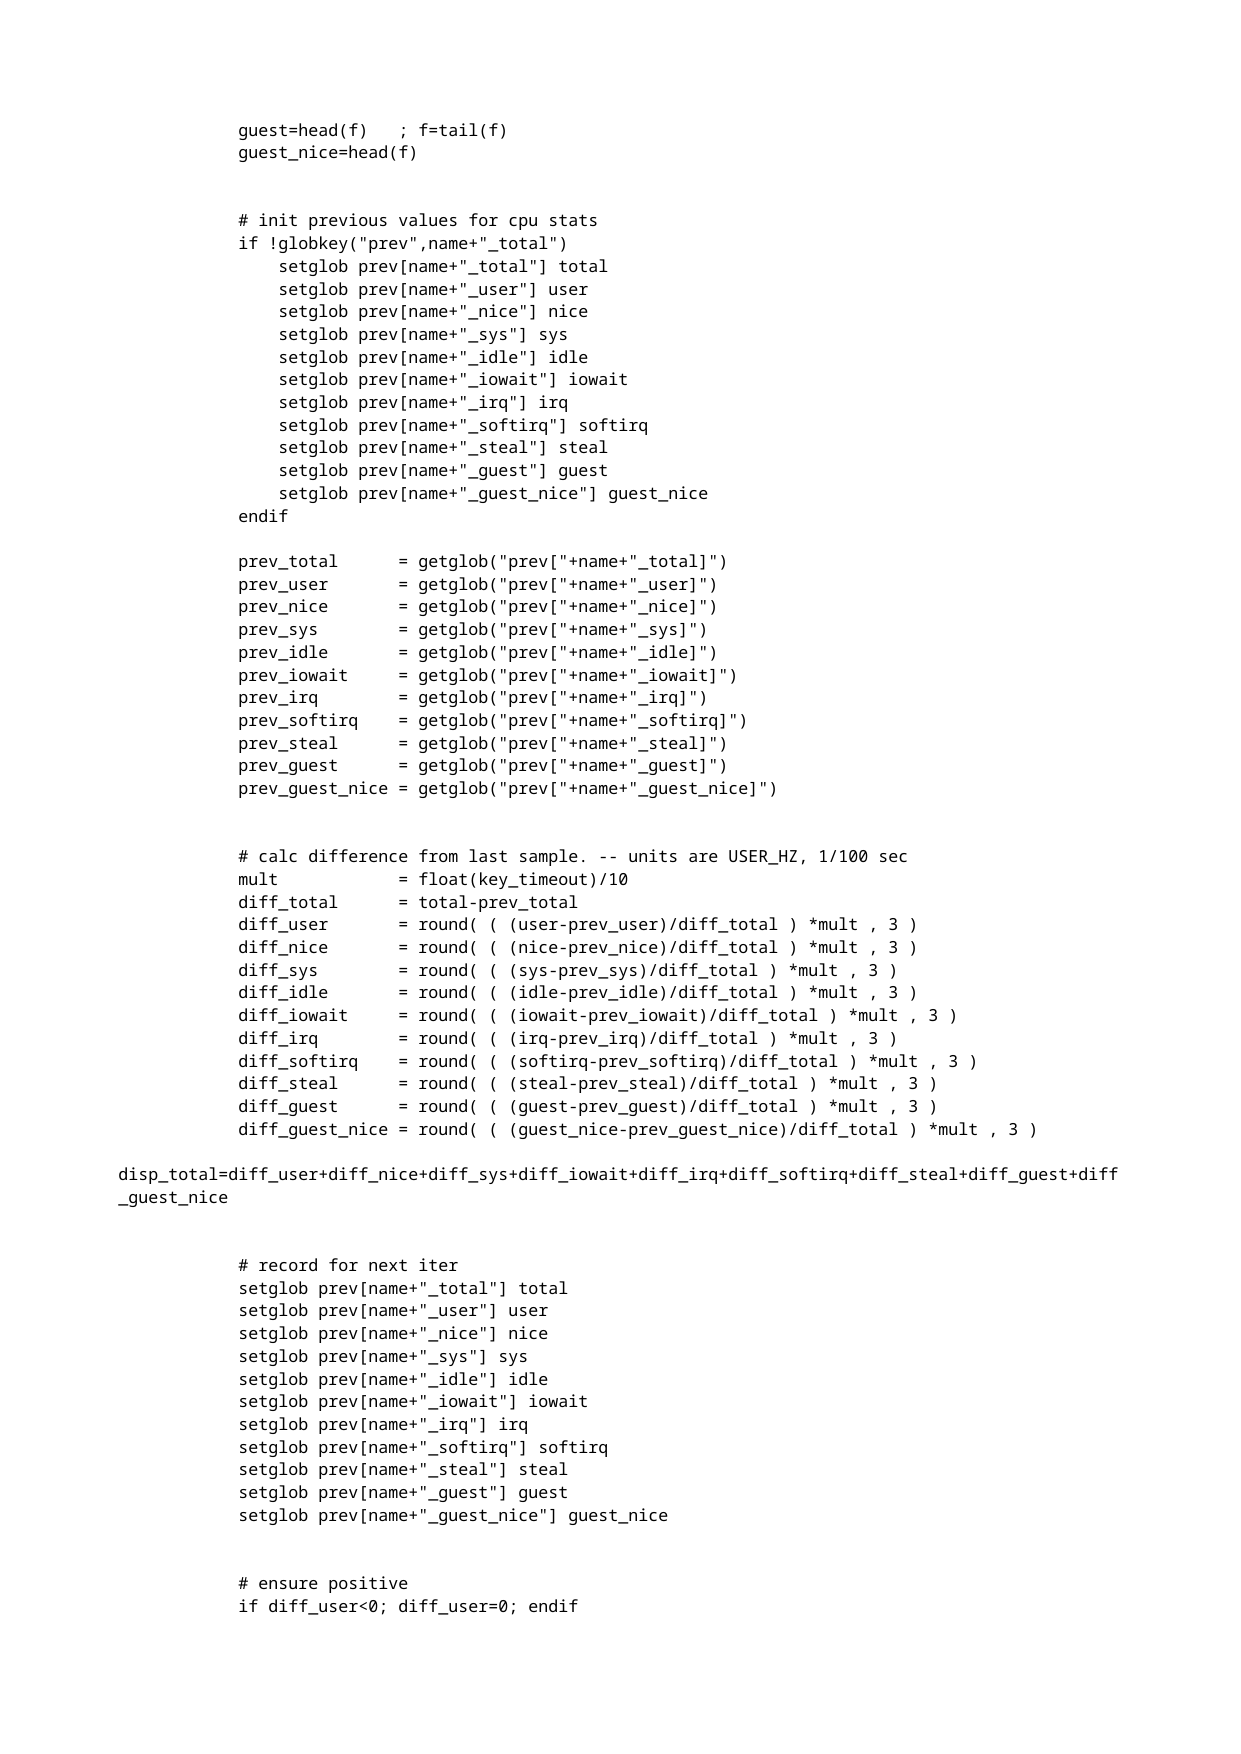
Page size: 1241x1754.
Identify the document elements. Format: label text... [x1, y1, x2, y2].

text setglob prev[name+"_total"] total [118, 254, 1122, 277]
text setglob prev[name+"_steal"] steal [118, 1458, 1122, 1481]
text prev_guest_nice = getglob("prev["+name+"_guest_nice]") [118, 777, 1122, 799]
text diff_total = total-prev_total [118, 890, 1122, 913]
text setglob prev[name+"_irq"] irq [118, 1412, 1122, 1435]
text diff_sys = round( ( (sys-prev_sys)/diff_total ) *mult , 3 ) [118, 958, 1122, 981]
text guest_nice=head(f) [118, 141, 1122, 163]
text prev_softirq = getglob("prev["+name+"_softirq]") [118, 708, 1122, 731]
text setglob prev[name+"_guest"] guest [118, 1481, 1122, 1503]
text setglob prev[name+"_guest"] guest [118, 459, 1122, 481]
text setglob prev[name+"_softirq"] softirq [118, 1435, 1122, 1458]
text prev_total = getglob("prev["+name+"_total]") [118, 549, 1122, 572]
text diff_softirq = round( ( (softirq-prev_softirq)/diff_total ) *mult , 3 ) [118, 1049, 1122, 1072]
text guest=head(f) ; f=tail(f) [118, 118, 1122, 141]
text diff_steal = round( ( (steal-prev_steal)/diff_total ) *mult , 3 ) [118, 1072, 1122, 1094]
text setglob prev[name+"_iowait"] iowait [118, 1390, 1122, 1412]
text setglob prev[name+"_guest_nice"] guest_nice [118, 481, 1122, 504]
text setglob prev[name+"_guest_nice"] guest_nice [118, 1503, 1122, 1526]
text diff_irq = round( ( (irq-prev_irq)/diff_total ) *mult , 3 ) [118, 1026, 1122, 1049]
text setglob prev[name+"_idle"] idle [118, 345, 1122, 368]
text diff_guest = round( ( (guest-prev_guest)/diff_total ) *mult , 3 ) [118, 1094, 1122, 1117]
text setglob prev[name+"_nice"] nice [118, 300, 1122, 322]
text # init previous values for cpu stats [118, 209, 1122, 232]
text # record for next iter [118, 1253, 1122, 1276]
text prev_guest = getglob("prev["+name+"_guest]") [118, 754, 1122, 777]
text setglob prev[name+"_steal"] steal [118, 436, 1122, 459]
text endif [118, 504, 1122, 527]
text prev_nice = getglob("prev["+name+"_nice]") [118, 595, 1122, 618]
text diff_iowait = round( ( (iowait-prev_iowait)/diff_total ) *mult , 3 ) [118, 1004, 1122, 1026]
text prev_iowait = getglob("prev["+name+"_iowait]") [118, 663, 1122, 686]
text diff_idle = round( ( (idle-prev_idle)/diff_total ) *mult , 3 ) [118, 981, 1122, 1004]
text setglob prev[name+"_irq"] irq [118, 391, 1122, 413]
text setglob prev[name+"_nice"] nice [118, 1322, 1122, 1344]
text mult = float(key_timeout)/10 [118, 867, 1122, 890]
text setglob prev[name+"_user"] user [118, 1299, 1122, 1322]
text prev_user = getglob("prev["+name+"_user]") [118, 572, 1122, 595]
text setglob prev[name+"_sys"] sys [118, 1344, 1122, 1367]
text disp_total=diff_user+diff_nice+diff_sys+diff_iowait+diff_irq+diff_softirq+diff_steal+diff_guest+diff_guest_nice [118, 1140, 1122, 1208]
text setglob prev[name+"_sys"] sys [118, 322, 1122, 345]
text prev_irq = getglob("prev["+name+"_irq]") [118, 686, 1122, 708]
text # ensure positive [118, 1571, 1122, 1594]
text diff_guest_nice = round( ( (guest_nice-prev_guest_nice)/diff_total ) *mult , 3 ) [118, 1117, 1122, 1140]
text prev_idle = getglob("prev["+name+"_idle]") [118, 640, 1122, 663]
text setglob prev[name+"_softirq"] softirq [118, 413, 1122, 436]
text setglob prev[name+"_iowait"] iowait [118, 368, 1122, 391]
text if !globkey("prev",name+"_total") [118, 232, 1122, 254]
text diff_nice = round( ( (nice-prev_nice)/diff_total ) *mult , 3 ) [118, 936, 1122, 958]
text prev_sys = getglob("prev["+name+"_sys]") [118, 618, 1122, 640]
text if diff_user<0; diff_user=0; endif [118, 1594, 1122, 1617]
text prev_steal = getglob("prev["+name+"_steal]") [118, 731, 1122, 754]
text setglob prev[name+"_total"] total [118, 1276, 1122, 1299]
text # calc difference from last sample. -- units are USER_HZ, 1/100 sec [118, 845, 1122, 867]
text diff_user = round( ( (user-prev_user)/diff_total ) *mult , 3 ) [118, 913, 1122, 936]
text setglob prev[name+"_idle"] idle [118, 1367, 1122, 1390]
text setglob prev[name+"_user"] user [118, 277, 1122, 300]
